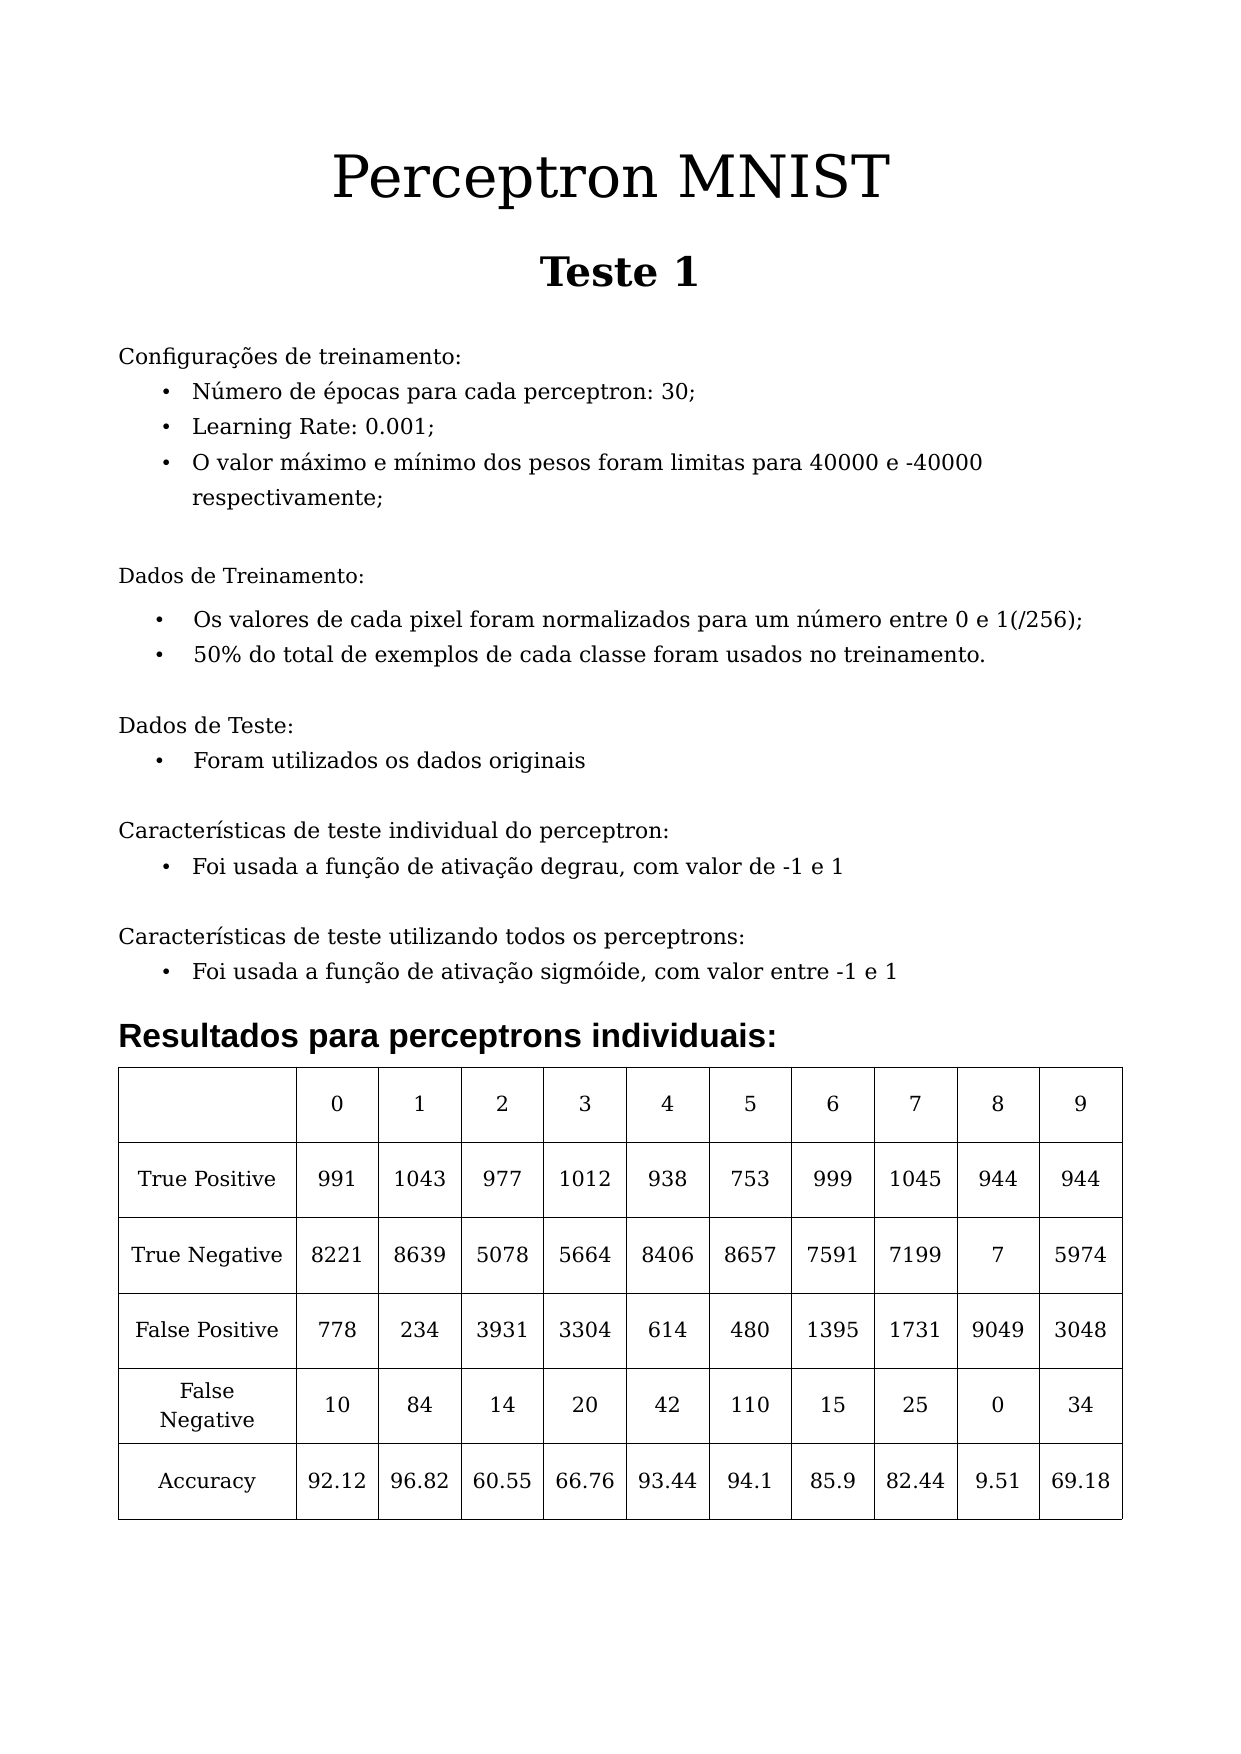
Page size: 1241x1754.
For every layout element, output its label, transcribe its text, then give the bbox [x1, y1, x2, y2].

table_cell 10 [297, 1369, 378, 1443]
text Características de teste utilizando todos os perceptrons: [118, 924, 1122, 950]
table_cell False Positive [119, 1294, 296, 1368]
table_cell 94.1 [710, 1444, 791, 1518]
table_cell 944 [958, 1143, 1039, 1217]
text Características de teste individual do perceptron: [118, 818, 1122, 844]
table_header [119, 1068, 296, 1142]
table_cell 0 [958, 1369, 1039, 1443]
table_cell 778 [297, 1294, 378, 1368]
table_header 4 [627, 1068, 709, 1142]
table_cell 7 [958, 1218, 1039, 1292]
list Número de épocas para cada perceptron: 30; [162, 379, 1122, 405]
table_cell 9.51 [958, 1444, 1039, 1518]
table_cell 42 [627, 1369, 709, 1443]
table_header 0 [297, 1068, 378, 1142]
table_cell 5974 [1040, 1218, 1122, 1292]
list Foi usada a função de ativação sigmóide, com valor entre -1 e 1 [162, 959, 1122, 985]
table_cell 66.76 [544, 1444, 626, 1518]
table_cell 938 [627, 1143, 709, 1217]
table_cell 14 [462, 1369, 543, 1443]
table_cell 977 [462, 1143, 543, 1217]
table_cell 8406 [627, 1218, 709, 1292]
table_cell 20 [544, 1369, 626, 1443]
table_cell 1395 [792, 1294, 874, 1368]
table_cell 480 [710, 1294, 791, 1368]
table_header 8 [958, 1068, 1039, 1142]
table_cell 1045 [875, 1143, 957, 1217]
table_cell 7199 [875, 1218, 957, 1292]
table_cell 8221 [297, 1218, 378, 1292]
table_cell 84 [379, 1369, 461, 1443]
table_cell 3931 [462, 1294, 543, 1368]
table_cell 85.9 [792, 1444, 874, 1518]
table_cell 8657 [710, 1218, 791, 1292]
table_cell 9049 [958, 1294, 1039, 1368]
text Dados de Teste: [118, 713, 1122, 738]
table_cell 5078 [462, 1218, 543, 1292]
table_cell 753 [710, 1143, 791, 1217]
subtitle Teste 1 [118, 248, 1122, 296]
table_header 9 [1040, 1068, 1122, 1142]
list O valor máximo e mínimo dos pesos foram limitas para 40000 e -40000 respectivamente; [162, 449, 1122, 510]
text Configurações de treinamento: [118, 344, 1122, 369]
table_cell 8639 [379, 1218, 461, 1292]
table_cell 110 [710, 1369, 791, 1443]
table_cell 614 [627, 1294, 709, 1368]
title Perceptron MNIST [118, 143, 1122, 211]
table_header 3 [544, 1068, 626, 1142]
list Learning Rate: 0.001; [162, 414, 1122, 440]
list Os valores de cada pixel foram normalizados para um número entre 0 e 1(/256); [156, 607, 1122, 633]
table_cell 1012 [544, 1143, 626, 1217]
table_cell 69.18 [1040, 1444, 1122, 1518]
list Foram utilizados os dados originais [156, 748, 1122, 774]
table_cell 60.55 [462, 1444, 543, 1518]
table_cell 3048 [1040, 1294, 1122, 1368]
table_header 6 [792, 1068, 874, 1142]
table_cell 25 [875, 1369, 957, 1443]
table_cell Accuracy [119, 1444, 296, 1518]
table_cell 944 [1040, 1143, 1122, 1217]
table_cell 1731 [875, 1294, 957, 1368]
table_cell 82.44 [875, 1444, 957, 1518]
table_cell 5664 [544, 1218, 626, 1292]
table_cell 93.44 [627, 1444, 709, 1518]
table_cell 1043 [379, 1143, 461, 1217]
subtitle Resultados para perceptrons individuais: [118, 1015, 1122, 1054]
table_cell 96.82 [379, 1444, 461, 1518]
table_cell 234 [379, 1294, 461, 1368]
list 50% do total de exemplos de cada classe foram usados no treinamento. [156, 642, 1122, 668]
table_cell 34 [1040, 1369, 1122, 1443]
table_cell False Negative [119, 1369, 296, 1443]
table_header 1 [379, 1068, 461, 1142]
table_header 2 [462, 1068, 543, 1142]
table_cell True Negative [119, 1218, 296, 1292]
table_header 5 [710, 1068, 791, 1142]
table_header 7 [875, 1068, 957, 1142]
table_cell 991 [297, 1143, 378, 1217]
table_cell 92.12 [297, 1444, 378, 1518]
list Foi usada a função de ativação degrau, com valor de -1 e 1 [162, 854, 1122, 879]
table_cell 7591 [792, 1218, 874, 1292]
table_cell 999 [792, 1143, 874, 1217]
table_cell 15 [792, 1369, 874, 1443]
text Dados de Treinamento: [118, 564, 1122, 588]
table_cell 3304 [544, 1294, 626, 1368]
table_cell True Positive [119, 1143, 296, 1217]
